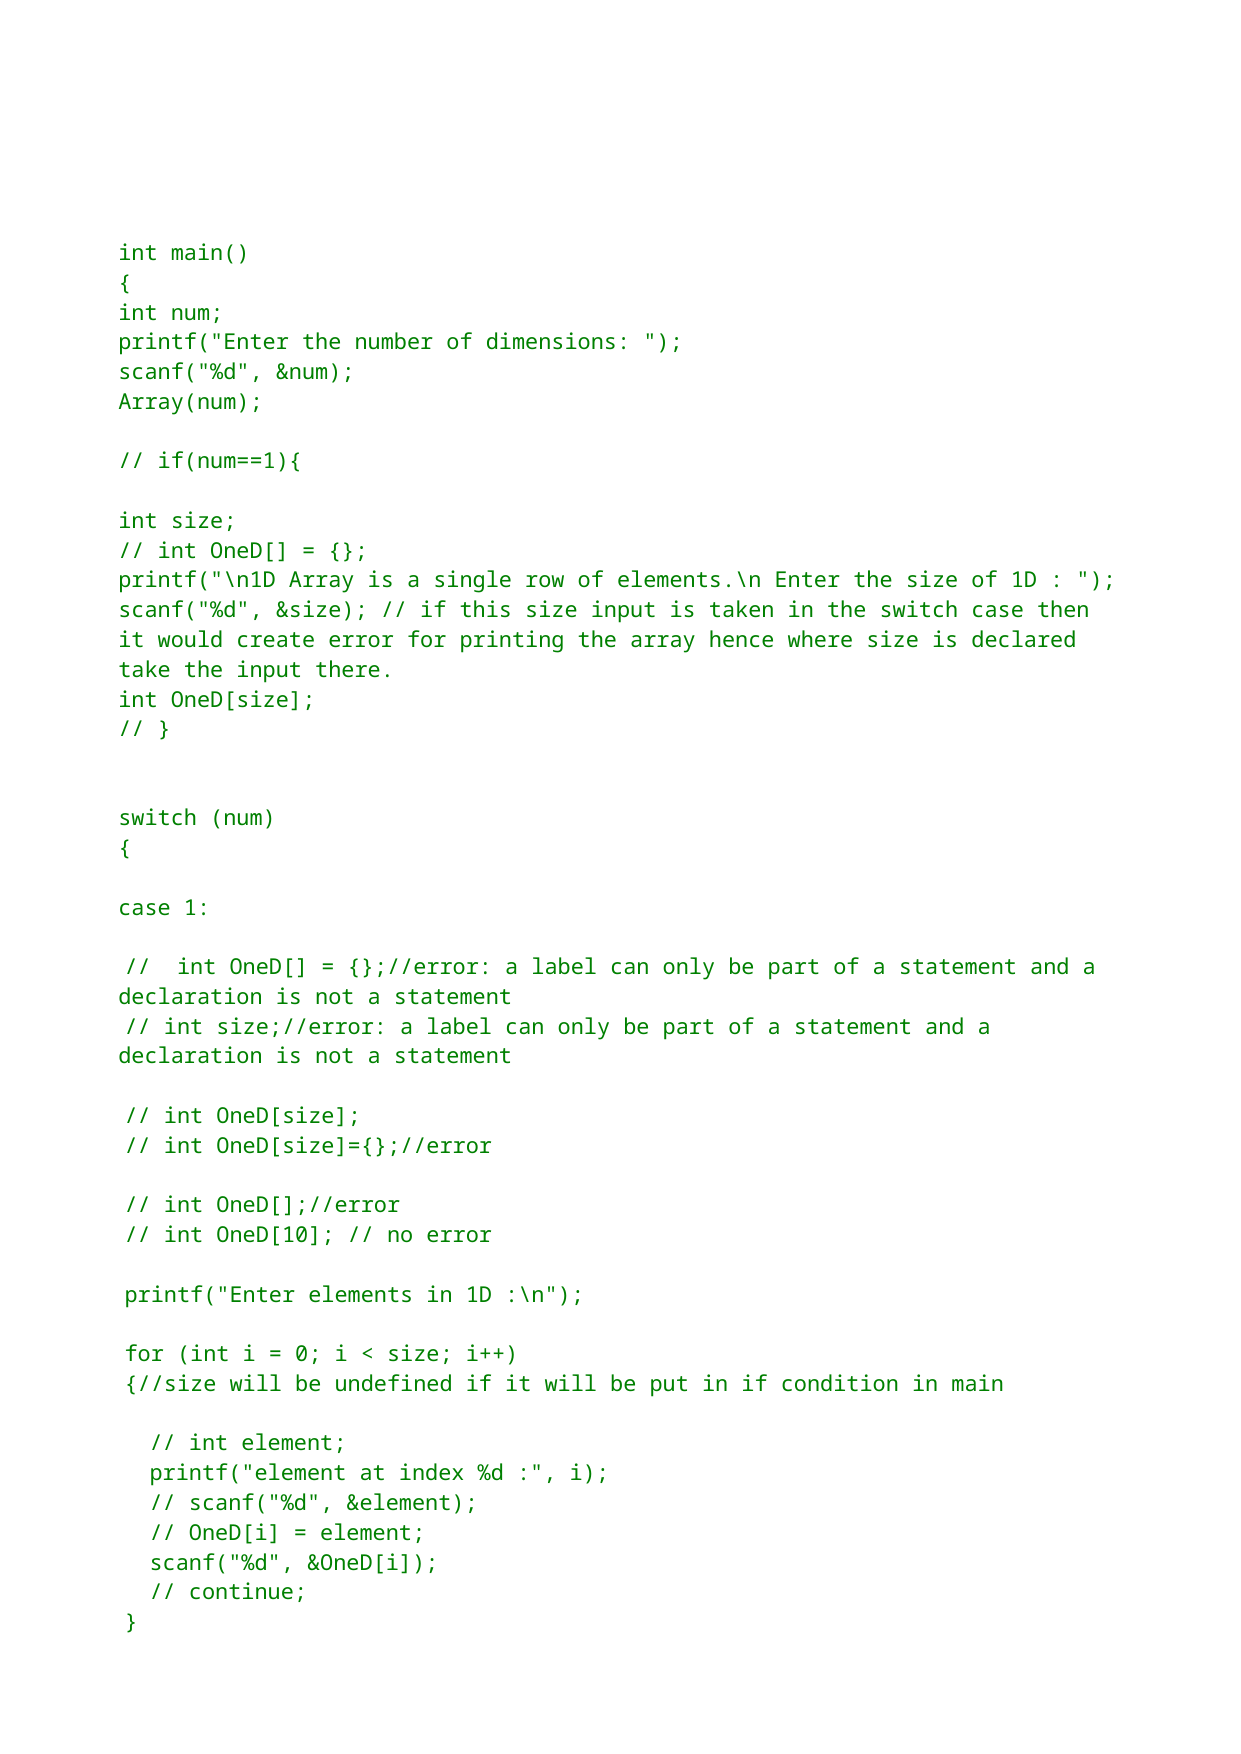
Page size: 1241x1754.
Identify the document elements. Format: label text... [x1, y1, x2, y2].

text {//size will be undefined if it will be put in if condition in main [118, 1368, 1122, 1398]
text // int element; [118, 1427, 1122, 1457]
text scanf("%d", &OneD[i]); [118, 1546, 1122, 1576]
text { [118, 267, 1122, 297]
text // int size;//error: a label can only be part of a statement and a declaration is not a statement [118, 1011, 1122, 1070]
text printf("element at index %d :", i); [118, 1457, 1122, 1487]
text // int OneD[10]; // no error [118, 1219, 1122, 1249]
text // int OneD[size]; [118, 1100, 1122, 1130]
text for (int i = 0; i < size; i++) [118, 1338, 1122, 1368]
text int num; [118, 297, 1122, 326]
text int main() [118, 237, 1122, 267]
text int size; [118, 505, 1122, 535]
text { [118, 832, 1122, 862]
text // continue; [118, 1576, 1122, 1606]
text switch (num) [118, 802, 1122, 832]
text // scanf("%d", &element); [118, 1487, 1122, 1517]
text printf("Enter the number of dimensions: "); [118, 326, 1122, 356]
text printf("Enter elements in 1D :\n"); [118, 1278, 1122, 1308]
text case 1: [118, 892, 1122, 921]
text Array(num); [118, 386, 1122, 416]
text scanf("%d", &size); // if this size input is taken in the switch case then it would create error for printing the array hence where size is declared take the input there. [118, 594, 1122, 684]
text // if(num==1){ [118, 445, 1122, 475]
text // int OneD[] = {};//error: a label can only be part of a statement and a declaration is not a statement [118, 951, 1122, 1011]
text printf("\n1D Array is a single row of elements.\n Enter the size of 1D : "); [118, 564, 1122, 594]
text int OneD[size]; [118, 684, 1122, 713]
text scanf("%d", &num); [118, 356, 1122, 386]
text // OneD[i] = element; [118, 1517, 1122, 1546]
text } [118, 1606, 1122, 1636]
text // int OneD[size]={};//error [118, 1130, 1122, 1159]
text // int OneD[] = {}; [118, 535, 1122, 564]
text // int OneD[];//error [118, 1189, 1122, 1219]
text // } [118, 713, 1122, 743]
